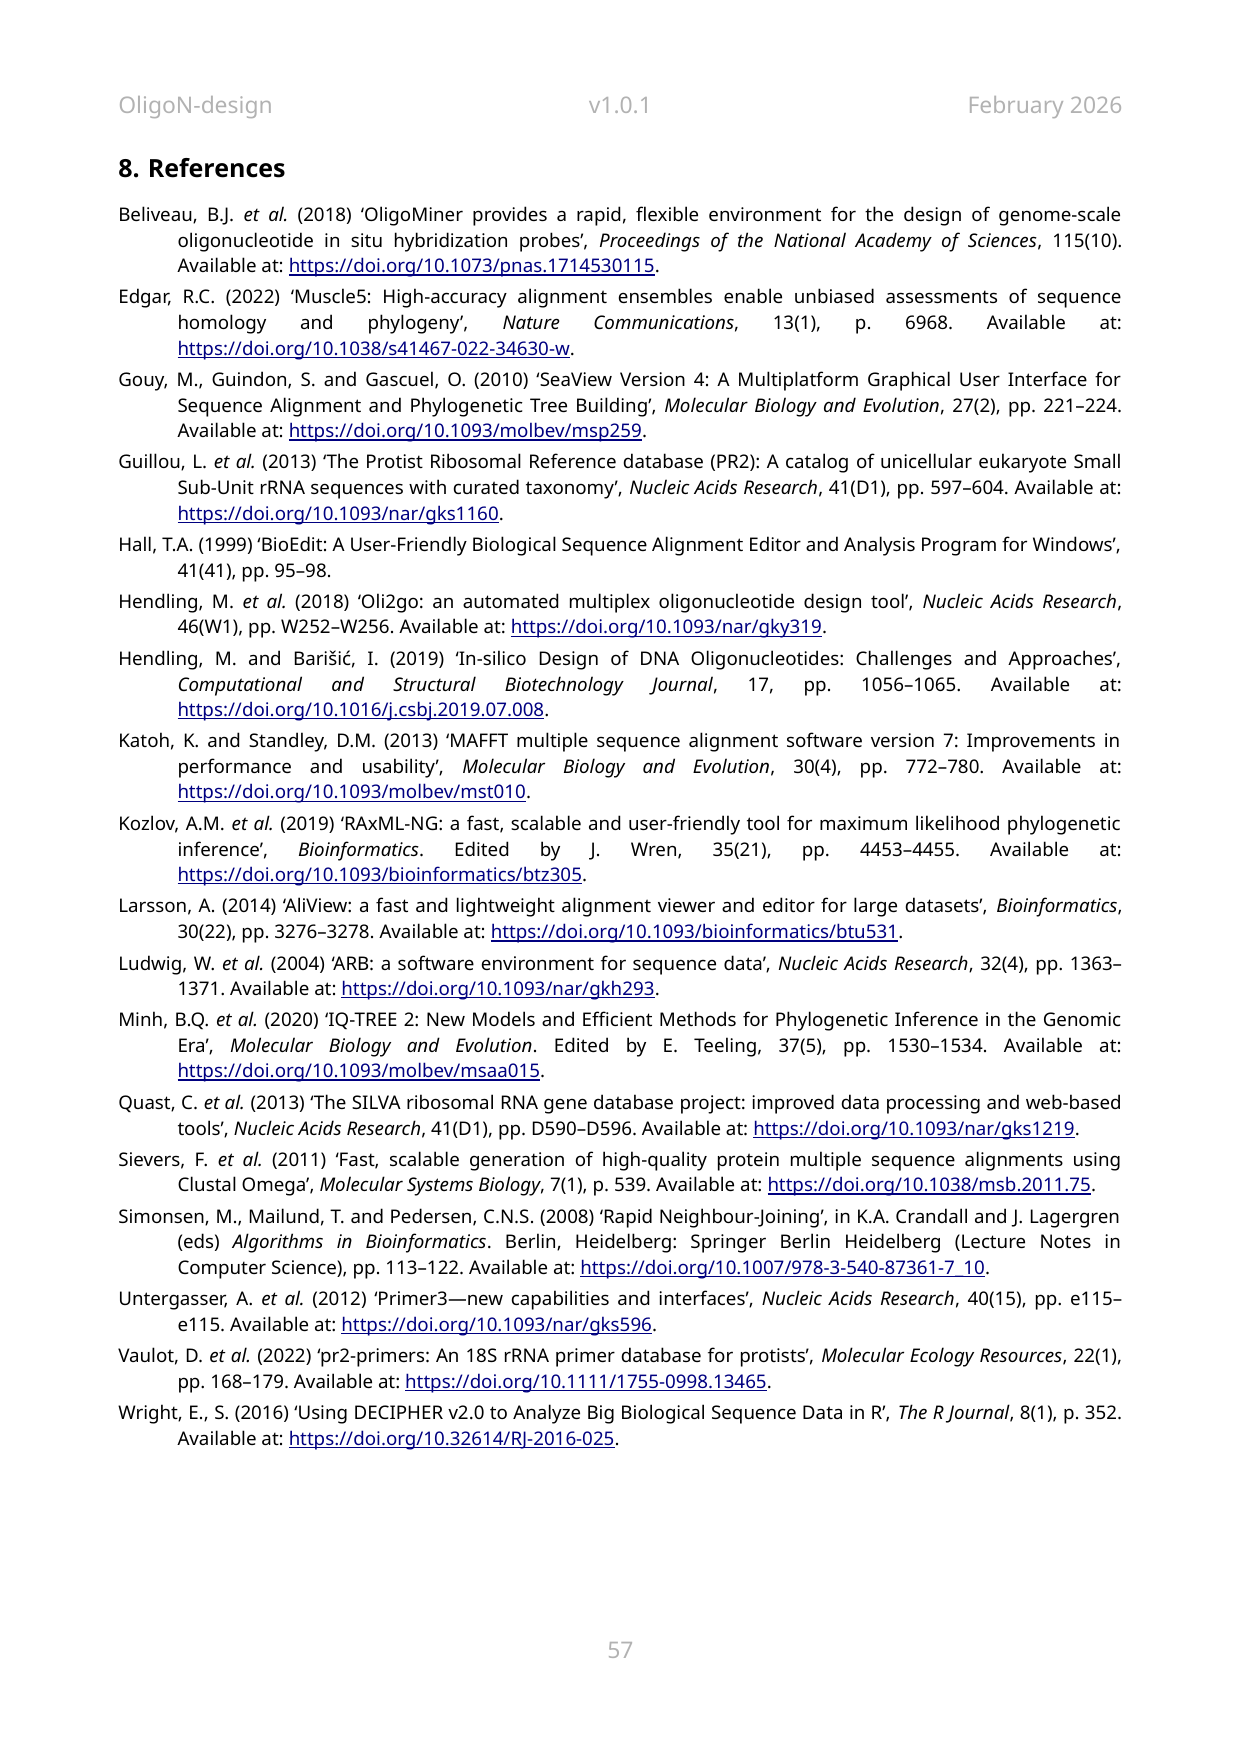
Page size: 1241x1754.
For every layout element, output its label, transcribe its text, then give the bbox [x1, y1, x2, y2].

text Vaulot, D. et al. (2022) ‘pr2-primers: An 18S rRNA primer database for protists’, Molecular Ecology Resources, 22(1), pp. 168–179. Available at: https://doi.org/10.1111/1755-0998.13465. [118, 1343, 1122, 1394]
text Beliveau, B.J. et al. (2018) ‘OligoMiner provides a rapid, flexible environment for the design of genome-scale oligonucleotide in situ hybridization probes’, Proceedings of the National Academy of Sciences, 115(10). Available at: https://doi.org/10.1073/pnas.1714530115. [118, 201, 1122, 278]
text Ludwig, W. et al. (2004) ‘ARB: a software environment for sequence data’, Nucleic Acids Research, 32(4), pp. 1363–1371. Available at: https://doi.org/10.1093/nar/gkh293. [118, 950, 1122, 1001]
text Kozlov, A.M. et al. (2019) ‘RAxML-NG: a fast, scalable and user-friendly tool for maximum likelihood phylogenetic inference’, Bioinformatics. Edited by J. Wren, 35(21), pp. 4453–4455. Available at: https://doi.org/10.1093/bioinformatics/btz305. [118, 810, 1122, 887]
text Katoh, K. and Standley, D.M. (2013) ‘MAFFT multiple sequence alignment software version 7: Improvements in performance and usability’, Molecular Biology and Evolution, 30(4), pp. 772–780. Available at: https://doi.org/10.1093/molbev/mst010. [118, 728, 1122, 804]
subtitle References [118, 150, 1122, 184]
text Wright, E., S. (2016) ‘Using DECIPHER v2.0 to Analyze Big Biological Sequence Data in R’, The R Journal, 8(1), p. 352. Available at: https://doi.org/10.32614/RJ-2016-025. [118, 1400, 1122, 1451]
text Hendling, M. et al. (2018) ‘Oli2go: an automated multiplex oligonucleotide design tool’, Nucleic Acids Research, 46(W1), pp. W252–W256. Available at: https://doi.org/10.1093/nar/gky319. [118, 588, 1122, 639]
text Hendling, M. and Barišić, I. (2019) ‘In-silico Design of DNA Oligonucleotides: Challenges and Approaches’, Computational and Structural Biotechnology Journal, 17, pp. 1056–1065. Available at: https://doi.org/10.1016/j.csbj.2019.07.008. [118, 645, 1122, 722]
text Untergasser, A. et al. (2012) ‘Primer3—new capabilities and interfaces’, Nucleic Acids Research, 40(15), pp. e115–e115. Available at: https://doi.org/10.1093/nar/gks596. [118, 1286, 1122, 1337]
text Sievers, F. et al. (2011) ‘Fast, scalable generation of high‐quality protein multiple sequence alignments using Clustal Omega’, Molecular Systems Biology, 7(1), p. 539. Available at: https://doi.org/10.1038/msb.2011.75. [118, 1146, 1122, 1197]
text Edgar, R.C. (2022) ‘Muscle5: High-accuracy alignment ensembles enable unbiased assessments of sequence homology and phylogeny’, Nature Communications, 13(1), p. 6968. Available at: https://doi.org/10.1038/s41467-022-34630-w. [118, 284, 1122, 360]
text Quast, C. et al. (2013) ‘The SILVA ribosomal RNA gene database project: improved data processing and web-based tools’, Nucleic Acids Research, 41(D1), pp. D590–D596. Available at: https://doi.org/10.1093/nar/gks1219. [118, 1089, 1122, 1140]
text Simonsen, M., Mailund, T. and Pedersen, C.N.S. (2008) ‘Rapid Neighbour-Joining’, in K.A. Crandall and J. Lagergren (eds) Algorithms in Bioinformatics. Berlin, Heidelberg: Springer Berlin Heidelberg (Lecture Notes in Computer Science), pp. 113–122. Available at: https://doi.org/10.1007/978-3-540-87361-7_10. [118, 1203, 1122, 1280]
text Hall, T.A. (1999) ‘BioEdit: A User-Friendly Biological Sequence Alignment Editor and Analysis Program for Windows’, 41(41), pp. 95–98. [118, 531, 1122, 582]
text Minh, B.Q. et al. (2020) ‘IQ-TREE 2: New Models and Efficient Methods for Phylogenetic Inference in the Genomic Era’, Molecular Biology and Evolution. Edited by E. Teeling, 37(5), pp. 1530–1534. Available at: https://doi.org/10.1093/molbev/msaa015. [118, 1007, 1122, 1083]
text Gouy, M., Guindon, S. and Gascuel, O. (2010) ‘SeaView Version 4: A Multiplatform Graphical User Interface for Sequence Alignment and Phylogenetic Tree Building’, Molecular Biology and Evolution, 27(2), pp. 221–224. Available at: https://doi.org/10.1093/molbev/msp259. [118, 366, 1122, 443]
text Larsson, A. (2014) ‘AliView: a fast and lightweight alignment viewer and editor for large datasets’, Bioinformatics, 30(22), pp. 3276–3278. Available at: https://doi.org/10.1093/bioinformatics/btu531. [118, 893, 1122, 944]
text Guillou, L. et al. (2013) ‘The Protist Ribosomal Reference database (PR2): A catalog of unicellular eukaryote Small Sub-Unit rRNA sequences with curated taxonomy’, Nucleic Acids Research, 41(D1), pp. 597–604. Available at: https://doi.org/10.1093/nar/gks1160. [118, 449, 1122, 525]
